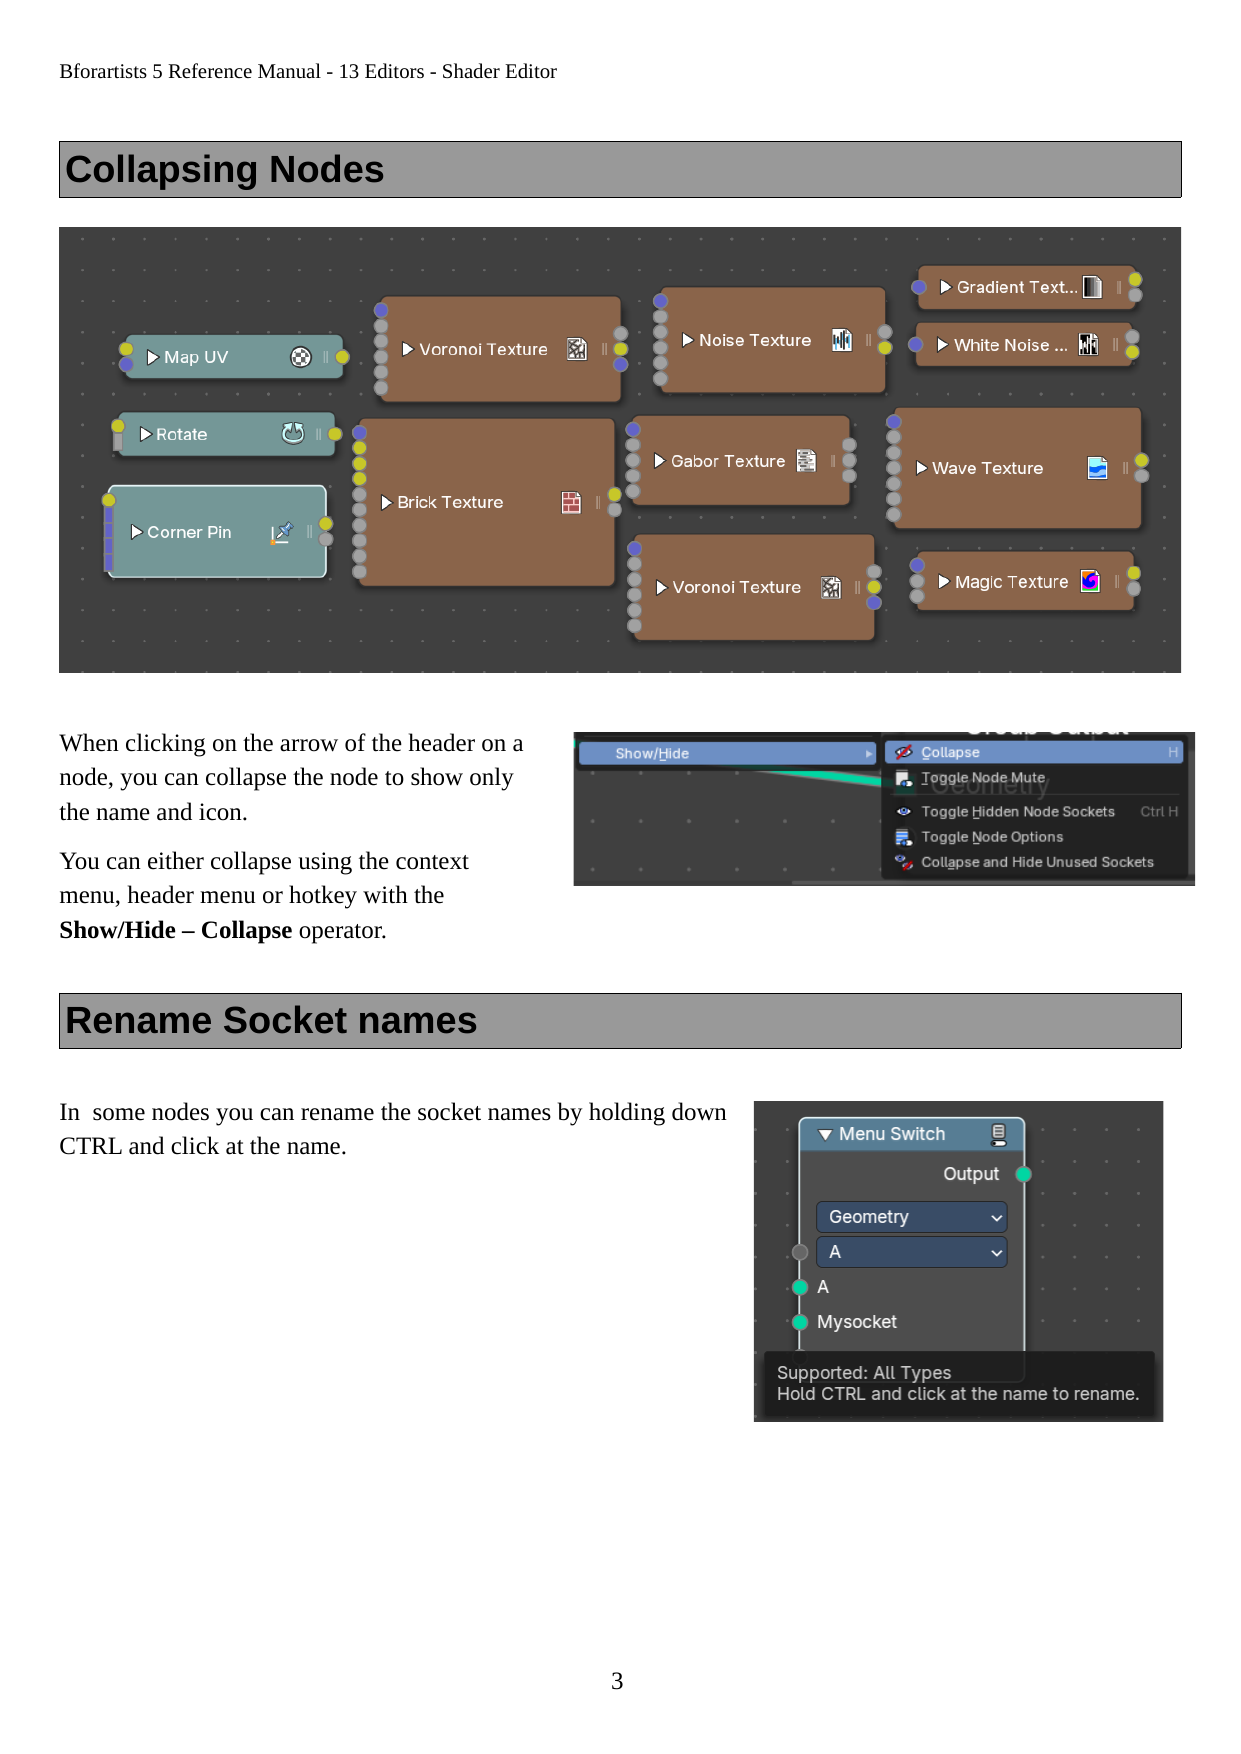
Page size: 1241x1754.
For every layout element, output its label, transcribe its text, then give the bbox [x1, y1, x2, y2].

table_header Collapsing Nodes [60, 142, 1181, 197]
text You can either collapse using the context menu, header menu or hotkey with the Show/Hide – Collapse operator. [59, 846, 1181, 943]
text In some nodes you can rename the socket names by holding down CTRL and click at the name. [59, 1097, 1181, 1160]
table_header Rename Socket names [60, 994, 1181, 1048]
picture [573, 732, 1196, 886]
picture [59, 227, 1182, 673]
text When clicking on the arrow of the header on a node, you can collapse the node to show only the name and icon. [59, 728, 1181, 825]
picture [753, 1101, 1164, 1422]
